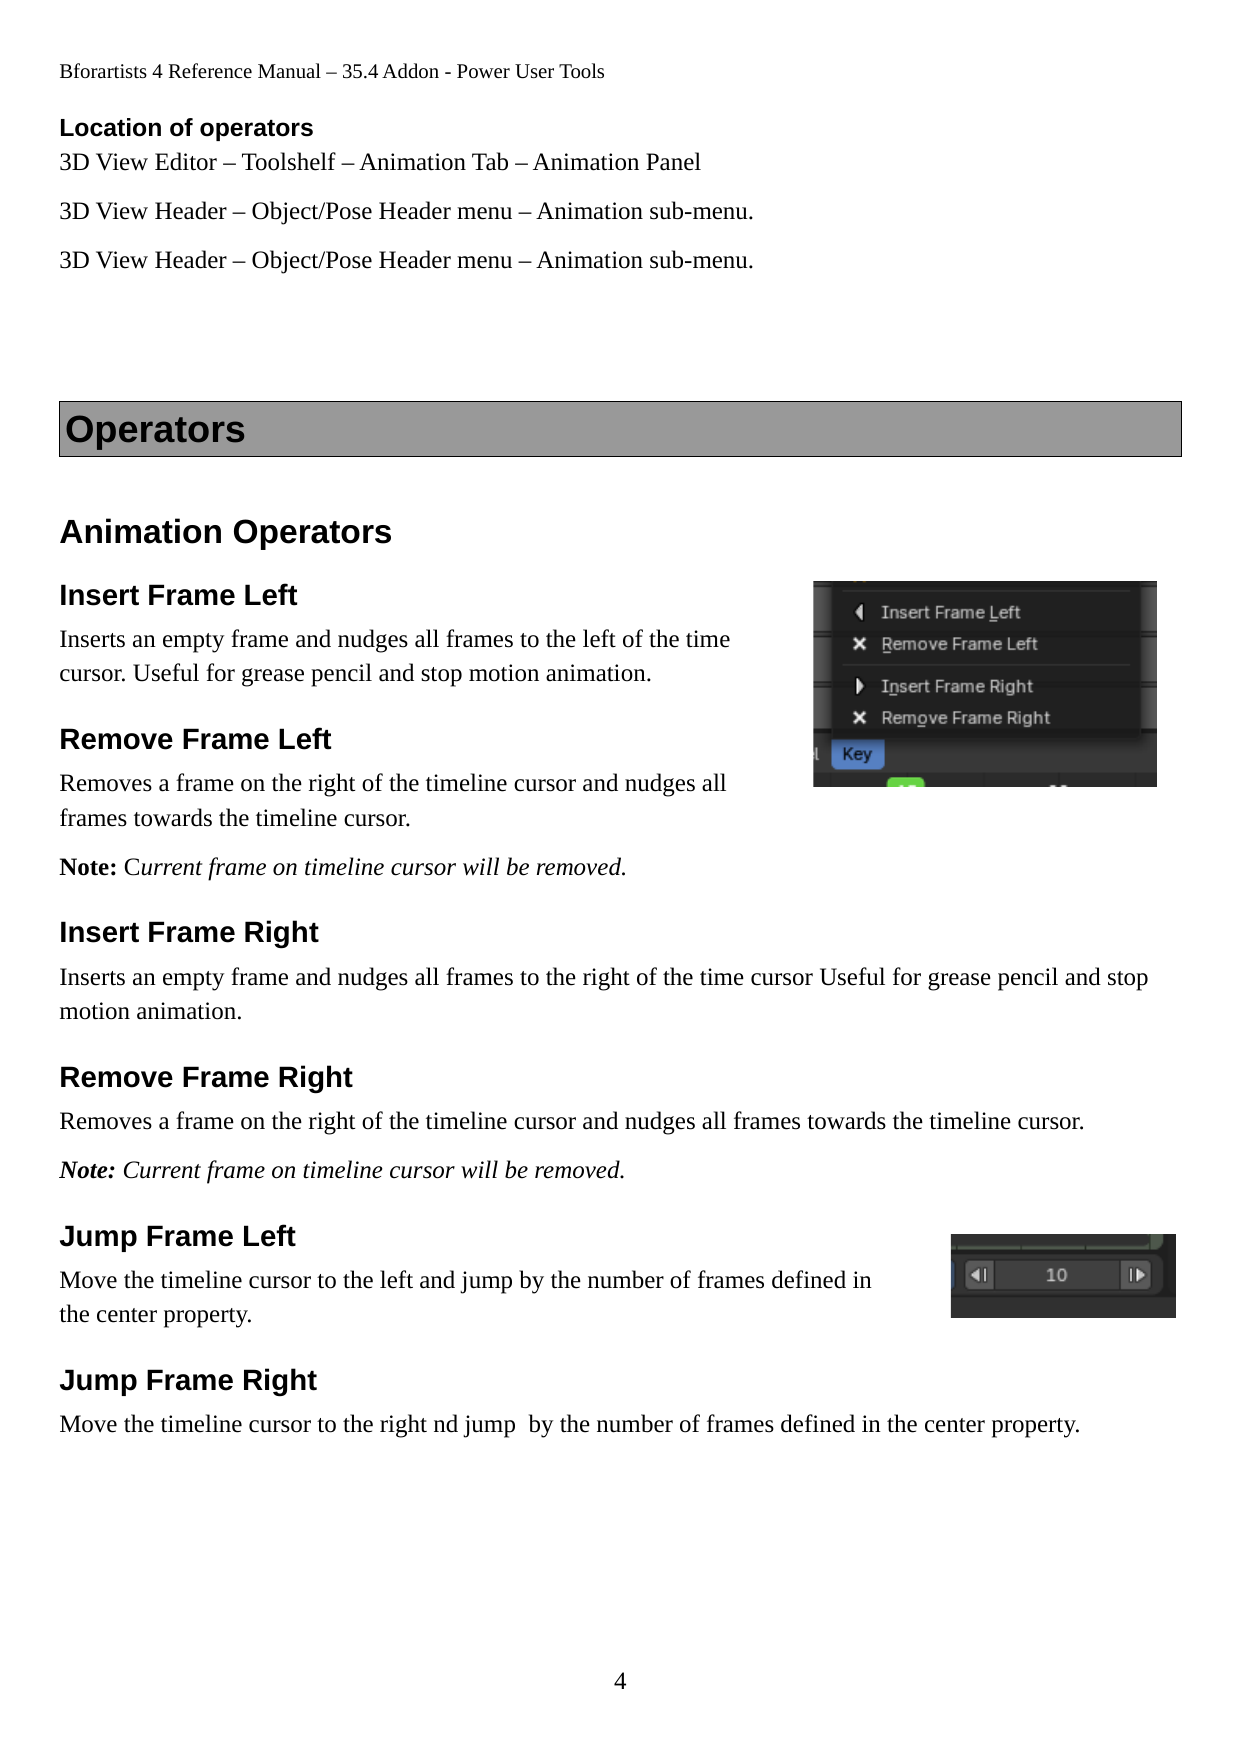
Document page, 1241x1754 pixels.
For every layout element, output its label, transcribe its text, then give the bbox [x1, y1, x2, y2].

subtitle Insert Frame Right [59, 915, 1181, 949]
text Removes a frame on the right of the timeline cursor and nudges all frames towards the timeline cursor. [59, 768, 1181, 831]
subtitle Remove Frame Left [59, 722, 813, 756]
picture [950, 1234, 1176, 1318]
subtitle Jump Frame Left [59, 1219, 1181, 1252]
subtitle Remove Frame Right [59, 1060, 1181, 1093]
table_header Operators [60, 402, 1181, 456]
text 3D View Editor – Toolshelf – Animation Tab – Animation Panel [59, 147, 1181, 176]
subtitle [1157, 722, 1181, 756]
picture [813, 581, 1157, 787]
subtitle Animation Operators [59, 512, 1181, 550]
text Move the timeline cursor to the right nd jump by the number of frames defined in the center property. [59, 1409, 1181, 1438]
subtitle Location of operators [59, 113, 1181, 141]
text 3D View Header – Object/Pose Header menu – Animation sub-menu. [59, 246, 1181, 274]
text Inserts an empty frame and nudges all frames to the right of the time cursor Useful for grease pencil and stop motion animation. [59, 962, 1181, 1025]
text Inserts an empty frame and nudges all frames to the left of the time cursor. Useful for grease pencil and stop motion animation. [59, 624, 813, 687]
text Removes a frame on the right of the timeline cursor and nudges all frames towards the timeline cursor. [59, 1106, 1181, 1135]
subtitle Insert Frame Left [59, 577, 1181, 611]
subtitle Jump Frame Right [59, 1363, 1181, 1397]
text Note: Current frame on timeline cursor will be removed. [59, 1155, 1181, 1184]
text 3D View Header – Object/Pose Header menu – Animation sub-menu. [59, 196, 1181, 225]
text Move the timeline cursor to the left and jump by the number of frames defined in the center property. [59, 1265, 1181, 1328]
text Note: Current frame on timeline cursor will be removed. [59, 852, 1181, 880]
